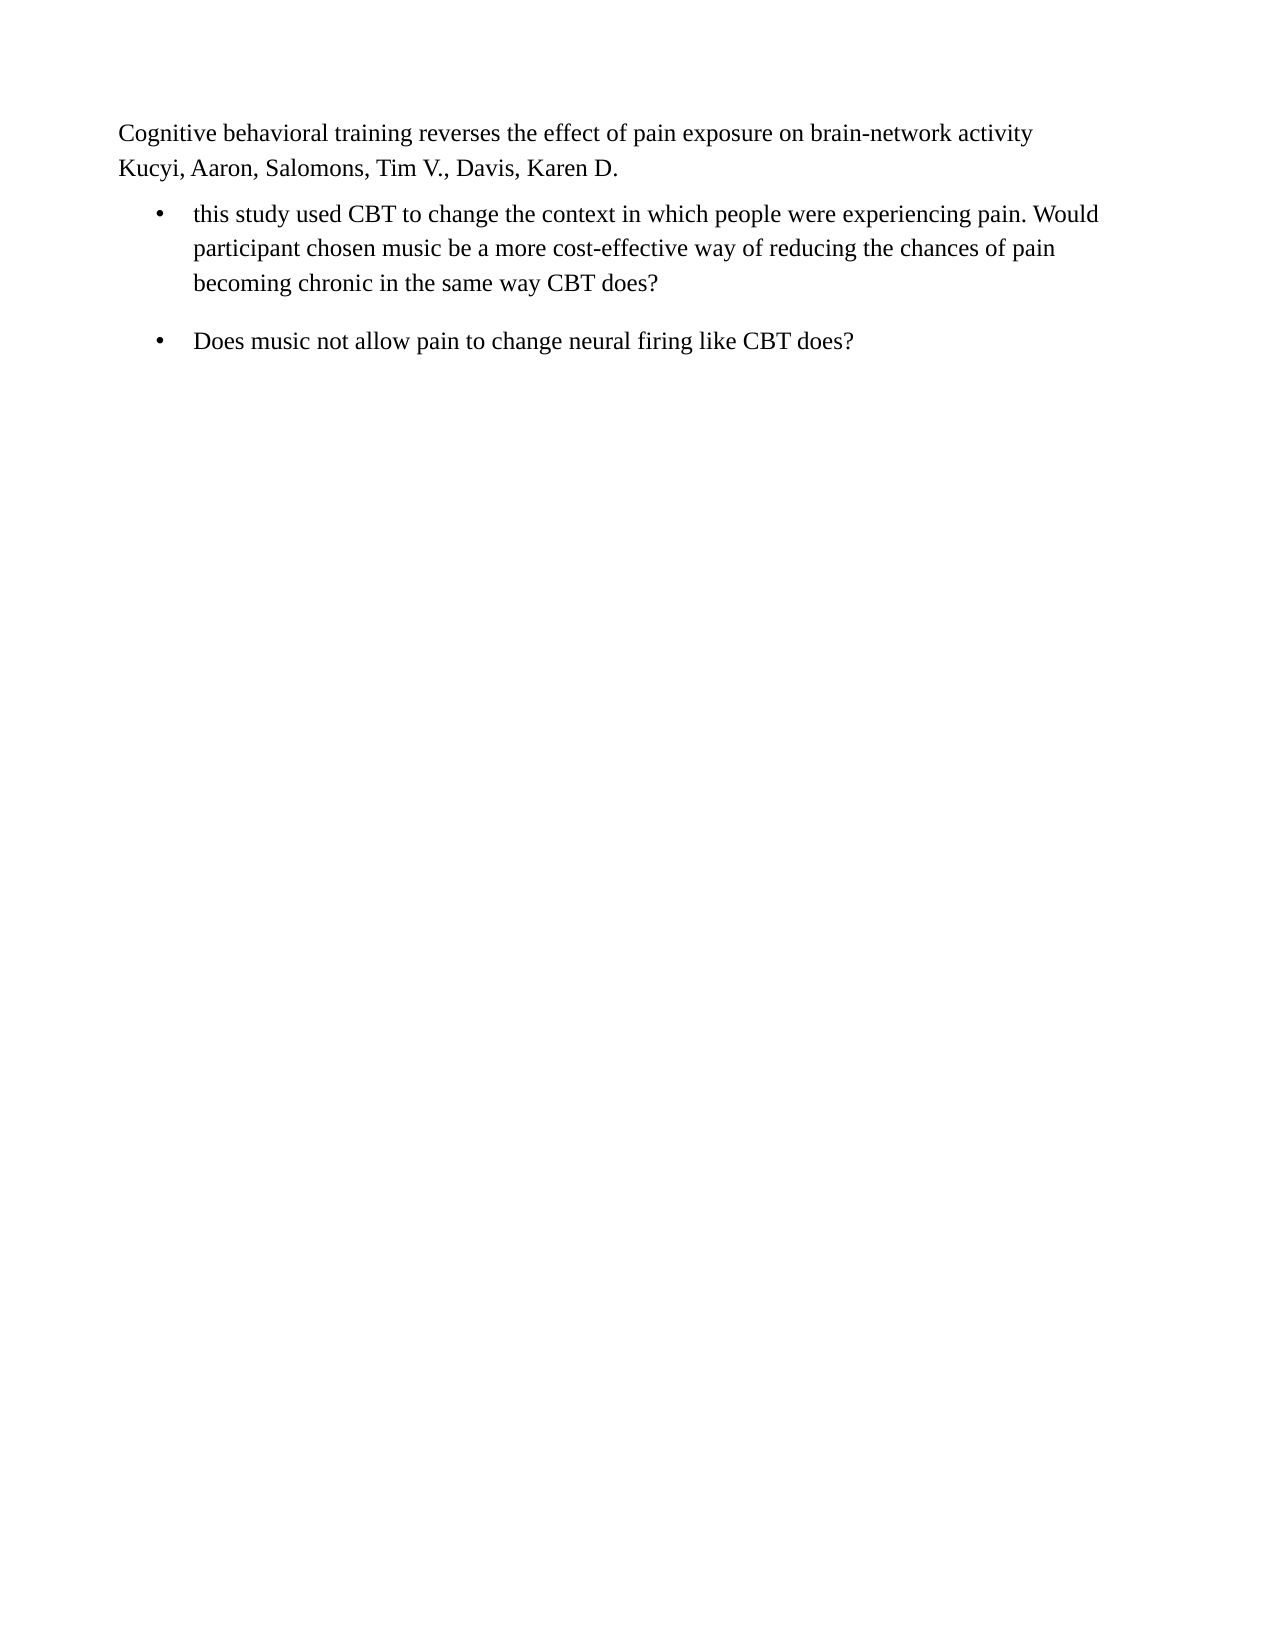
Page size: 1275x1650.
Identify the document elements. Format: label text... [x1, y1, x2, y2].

text Kucyi, Aaron, Salomons, Tim V., Davis, Karen D. [118, 153, 1157, 181]
list this study used CBT to change the context in which people were experiencing pain. Would participant chosen music be a more cost-effective way of reducing the chances of pain becoming chronic in the same way CBT does? [156, 199, 1157, 297]
list Does music not allow pain to change neural firing like CBT does? [156, 326, 1157, 355]
text Cognitive behavioral training reverses the effect of pain exposure on brain-network activity [118, 118, 1157, 147]
